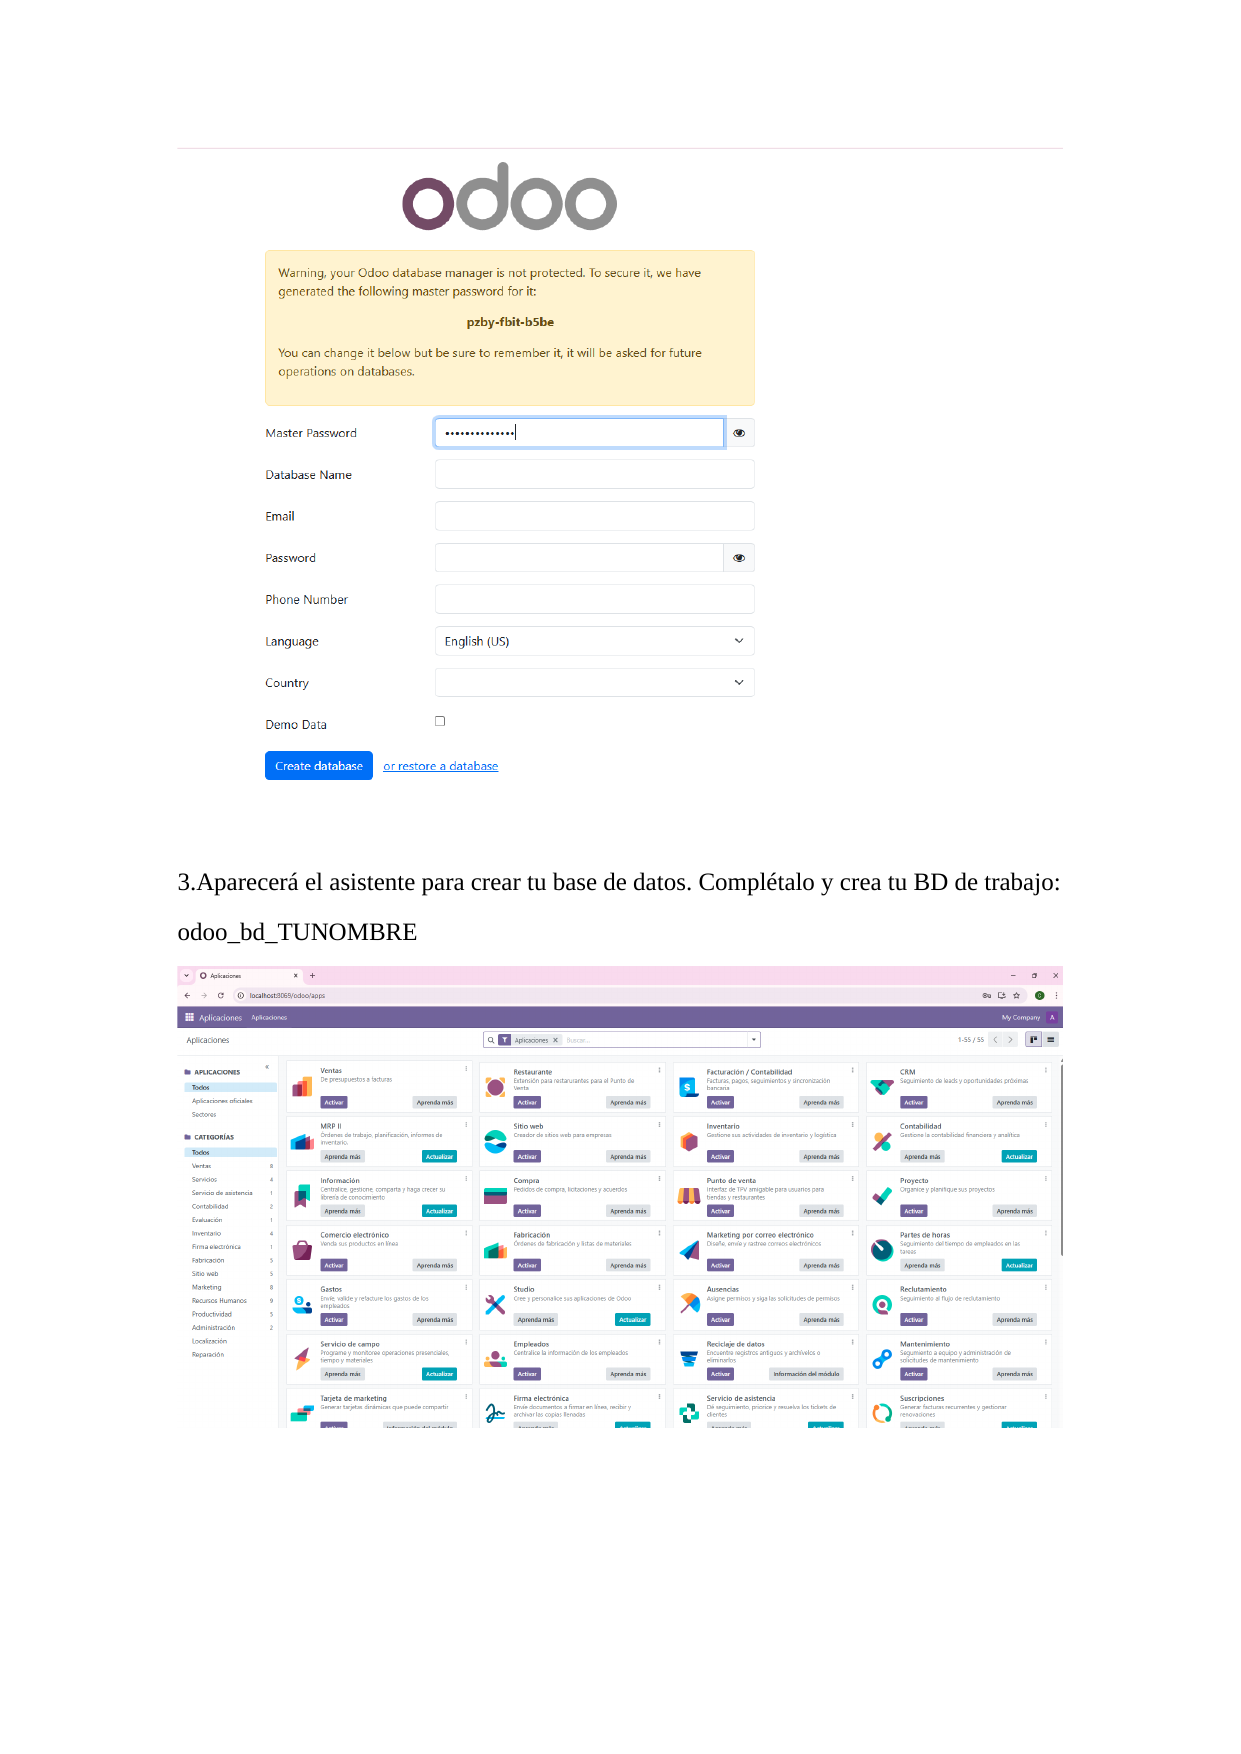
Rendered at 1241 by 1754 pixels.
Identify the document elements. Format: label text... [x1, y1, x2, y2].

text 3.Aparecerá el asistente para crear tu base de datos. Complétalo y crea tu BD de trabajo: [177, 867, 1063, 896]
text odoo_bd_TUNOMBRE [177, 917, 1063, 946]
